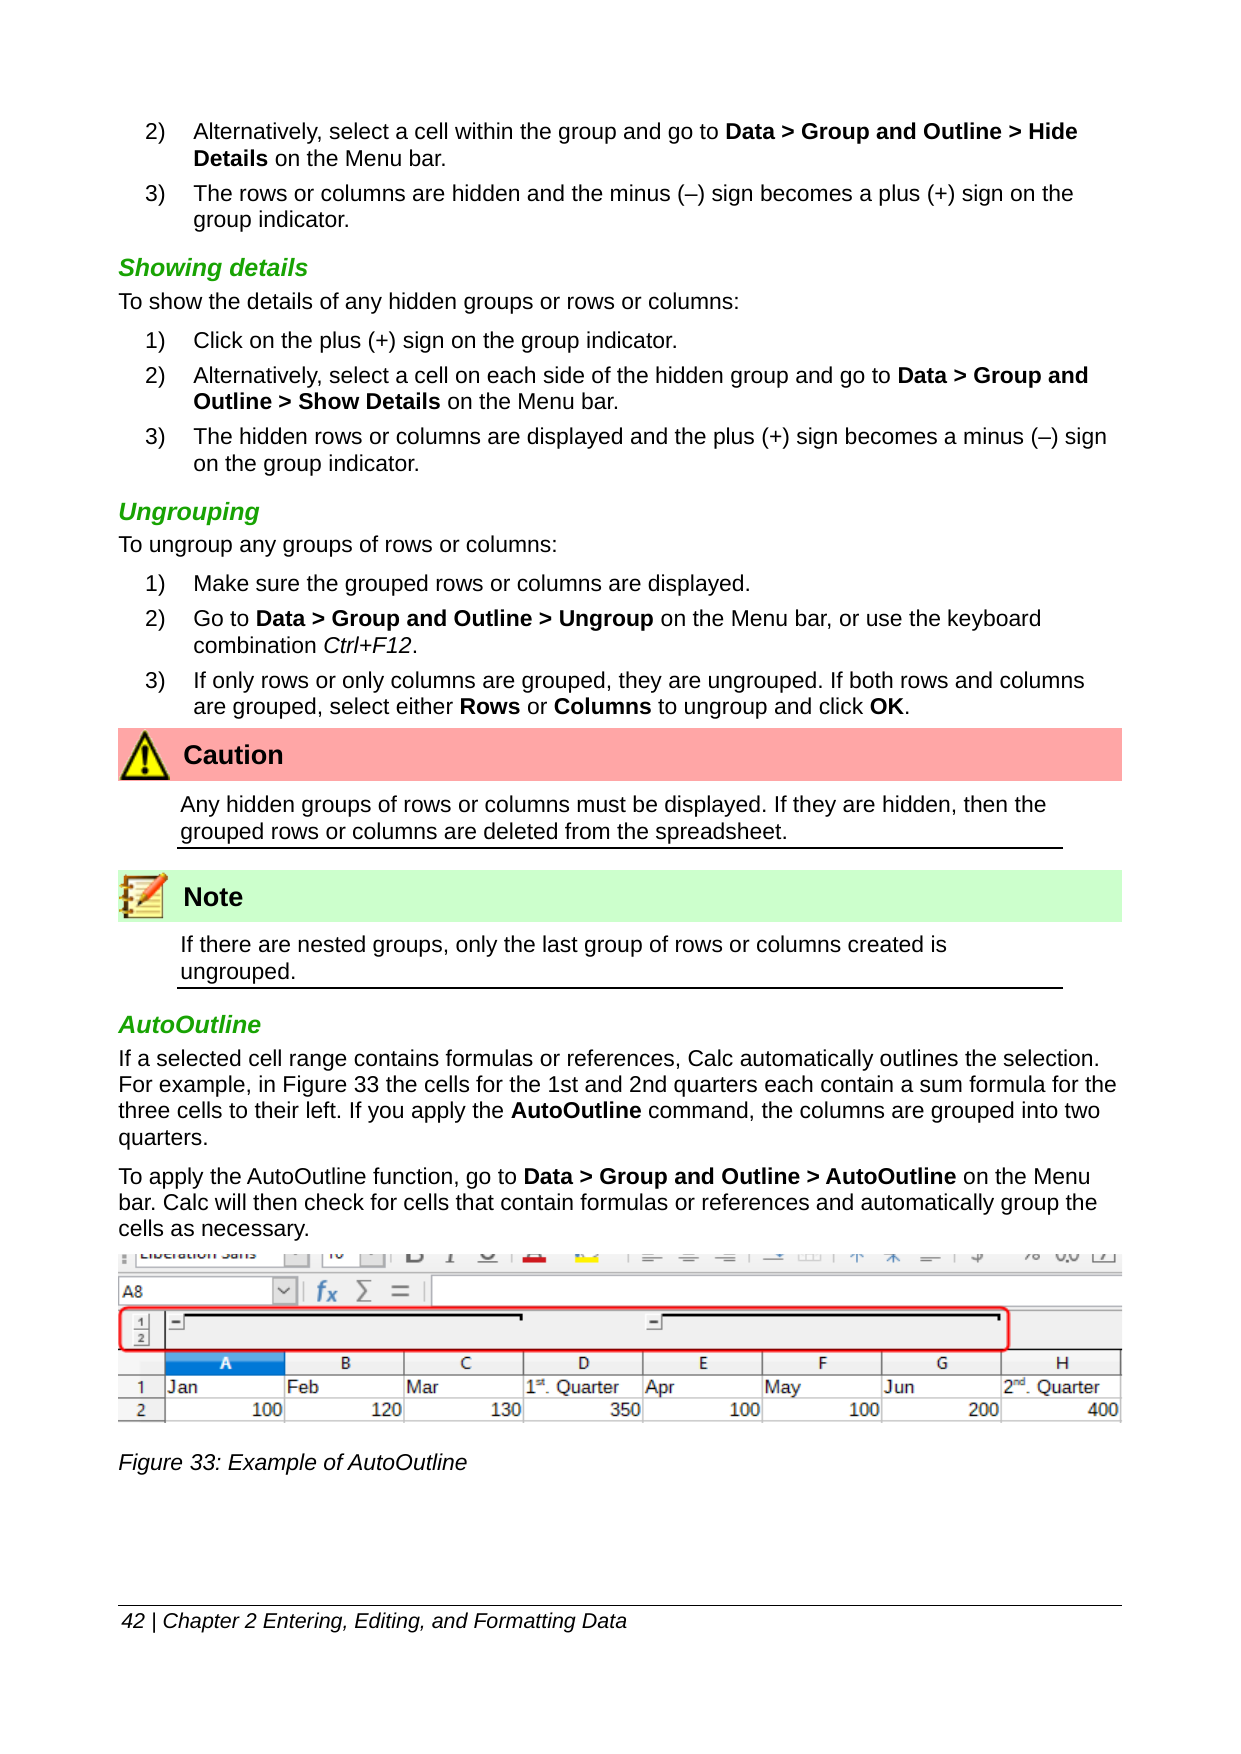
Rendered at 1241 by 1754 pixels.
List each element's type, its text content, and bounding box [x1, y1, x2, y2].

subtitle Ungrouping [118, 497, 1122, 525]
picture [119, 729, 170, 780]
text If a selected cell range contains formulas or references, Calc automatically outlines the selection. For example, in Figure 33 the cells for the 1st and 2nd quarters each contain a sum formula for the three cells to their left. If you apply the AutoOutline command, the columns are grouped into two quarters. [118, 1045, 1122, 1150]
text To show the details of any hidden groups or rows or columns: [118, 288, 1122, 314]
list The rows or columns are hidden and the minus (–) sign becomes a plus (+) sign on the group indicator. [165, 180, 1122, 232]
text Any hidden groups of rows or columns must be displayed. If they are hidden, then the grouped rows or columns are deleted from the spreadsheet. [177, 788, 1063, 847]
list Click on the plus (+) sign on the group indicator. [165, 327, 1122, 353]
list If only rows or only columns are grouped, they are ungrouped. If both rows and columns are grouped, select either Rows or Columns to ungroup and click OK. [165, 667, 1122, 720]
text To apply the AutoOutline function, go to Data > Group and Outline > AutoOutline on the Menu bar. Calc will then check for cells that contain formulas or references and automatically group the cells as necessary. [118, 1163, 1122, 1242]
list Alternatively, select a cell on each side of the hidden group and go to Data > Group and Outline > Show Details on the Menu bar. [165, 362, 1122, 414]
list The hidden rows or columns are displayed and the plus (+) sign becomes a minus (–) sign on the group indicator. [165, 423, 1122, 476]
list Make sure the grouped rows or columns are displayed. [165, 570, 1122, 597]
text Figure 33: Example of AutoOutline [118, 1423, 1122, 1475]
subtitle Note [118, 870, 1122, 922]
subtitle Showing details [118, 253, 1122, 282]
picture [119, 871, 170, 922]
subtitle AutoOutline [118, 1010, 1122, 1039]
list Alternatively, select a cell within the group and go to Data > Group and Outline > Hide Details on the Menu bar. [165, 118, 1122, 171]
picture [118, 1254, 1123, 1423]
list Go to Data > Group and Outline > Ungroup on the Menu bar, or use the keyboard combination Ctrl+F12. [165, 605, 1122, 658]
text If there are nested groups, only the last group of rows or columns created is ungrouped. [177, 928, 1063, 987]
text To ungroup any groups of rows or columns: [118, 531, 1122, 558]
subtitle Caution [118, 728, 1122, 781]
